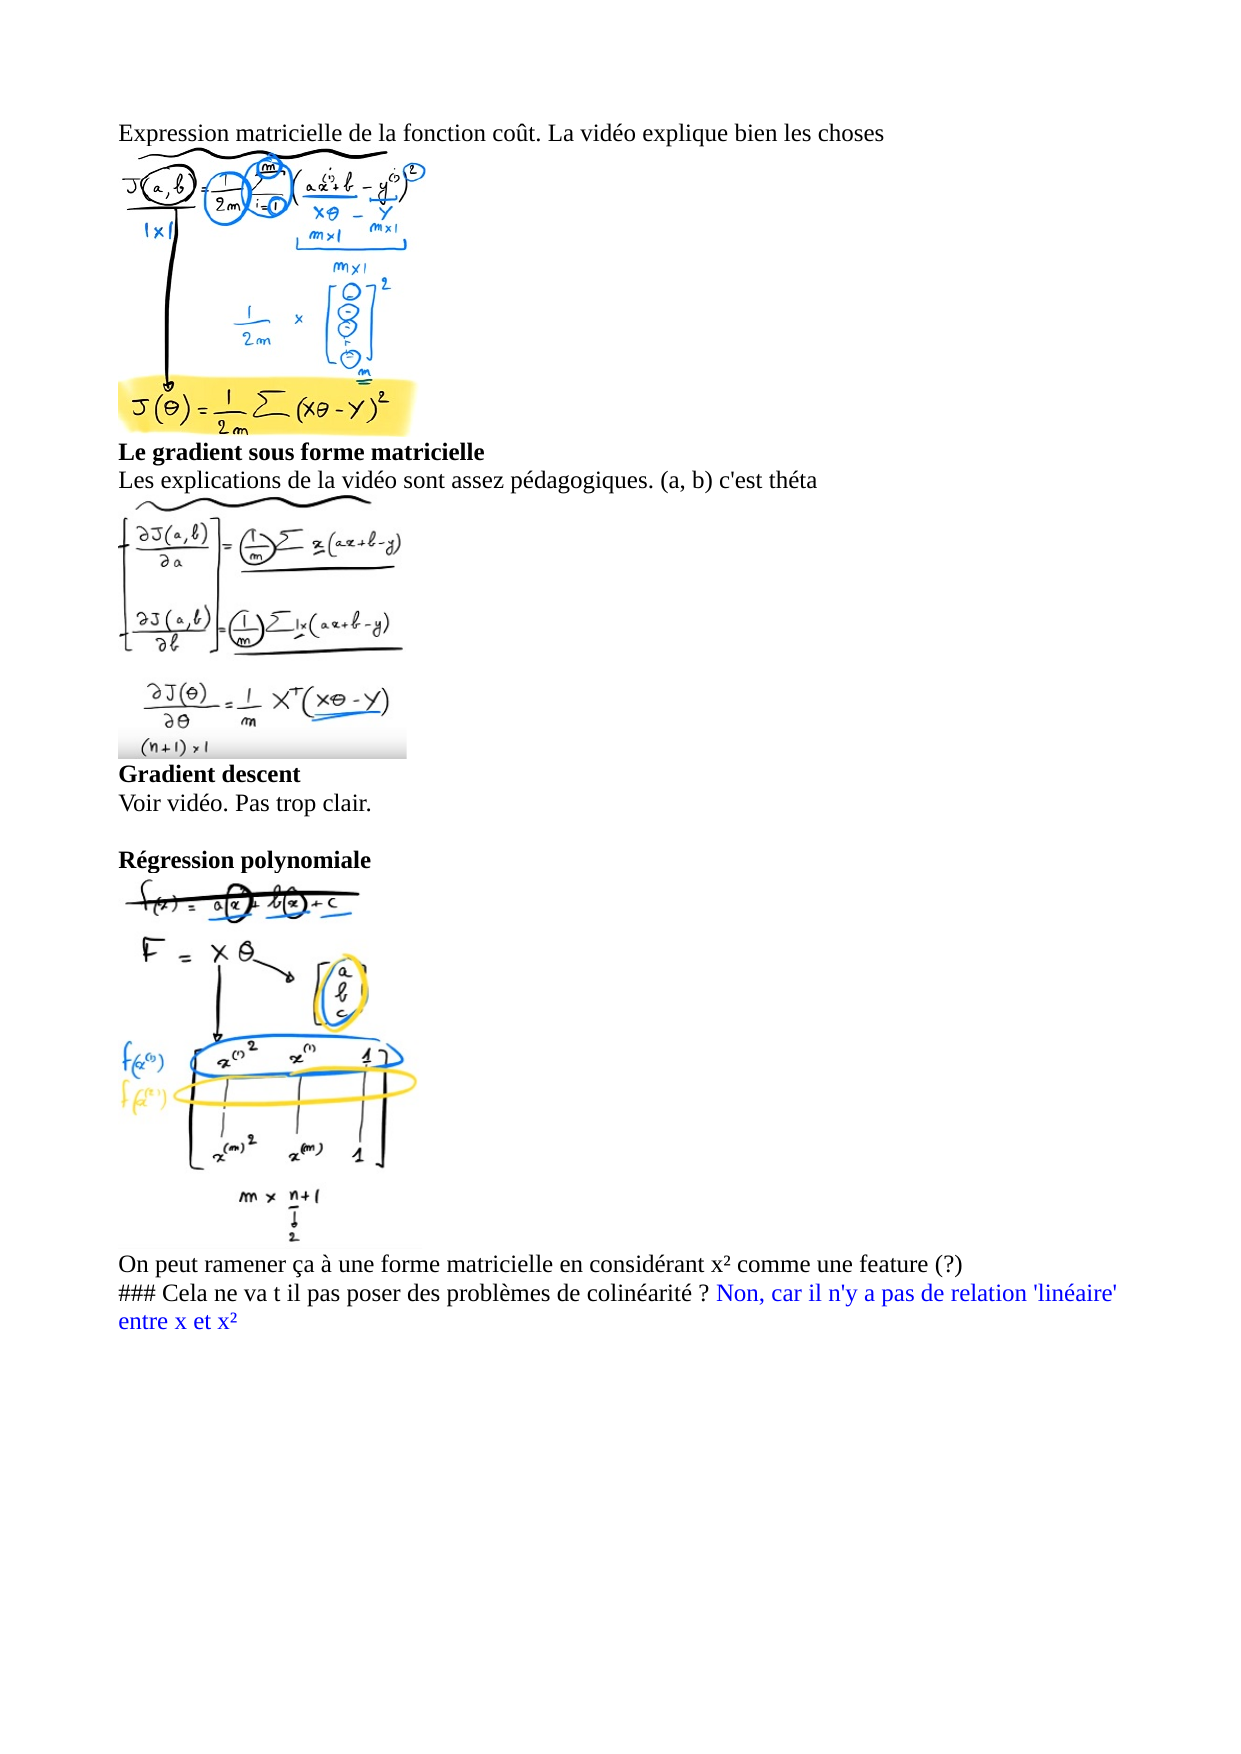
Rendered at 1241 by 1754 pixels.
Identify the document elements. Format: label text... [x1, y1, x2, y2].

text Gradient descent [118, 759, 1122, 788]
text Le gradient sous forme matricielle [118, 437, 1122, 466]
text Expression matricielle de la fonction coût. La vidéo explique bien les choses [118, 118, 1122, 147]
text Voir vidéo. Pas trop clair. [118, 788, 1122, 816]
text On peut ramener ça à une forme matricielle en considérant x² comme une feature (?) [118, 1249, 1122, 1278]
picture [118, 146, 426, 437]
picture [118, 873, 423, 1249]
picture [118, 494, 407, 759]
text ### Cela ne va t il pas poser des problèmes de colinéarité ? Non, car il n'y a pas de relation 'linéaire' entre x et x² [118, 1278, 1122, 1335]
text Les explications de la vidéo sont assez pédagogiques. (a, b) c'est théta [118, 466, 1122, 494]
text Régression polynomiale [118, 845, 1122, 874]
